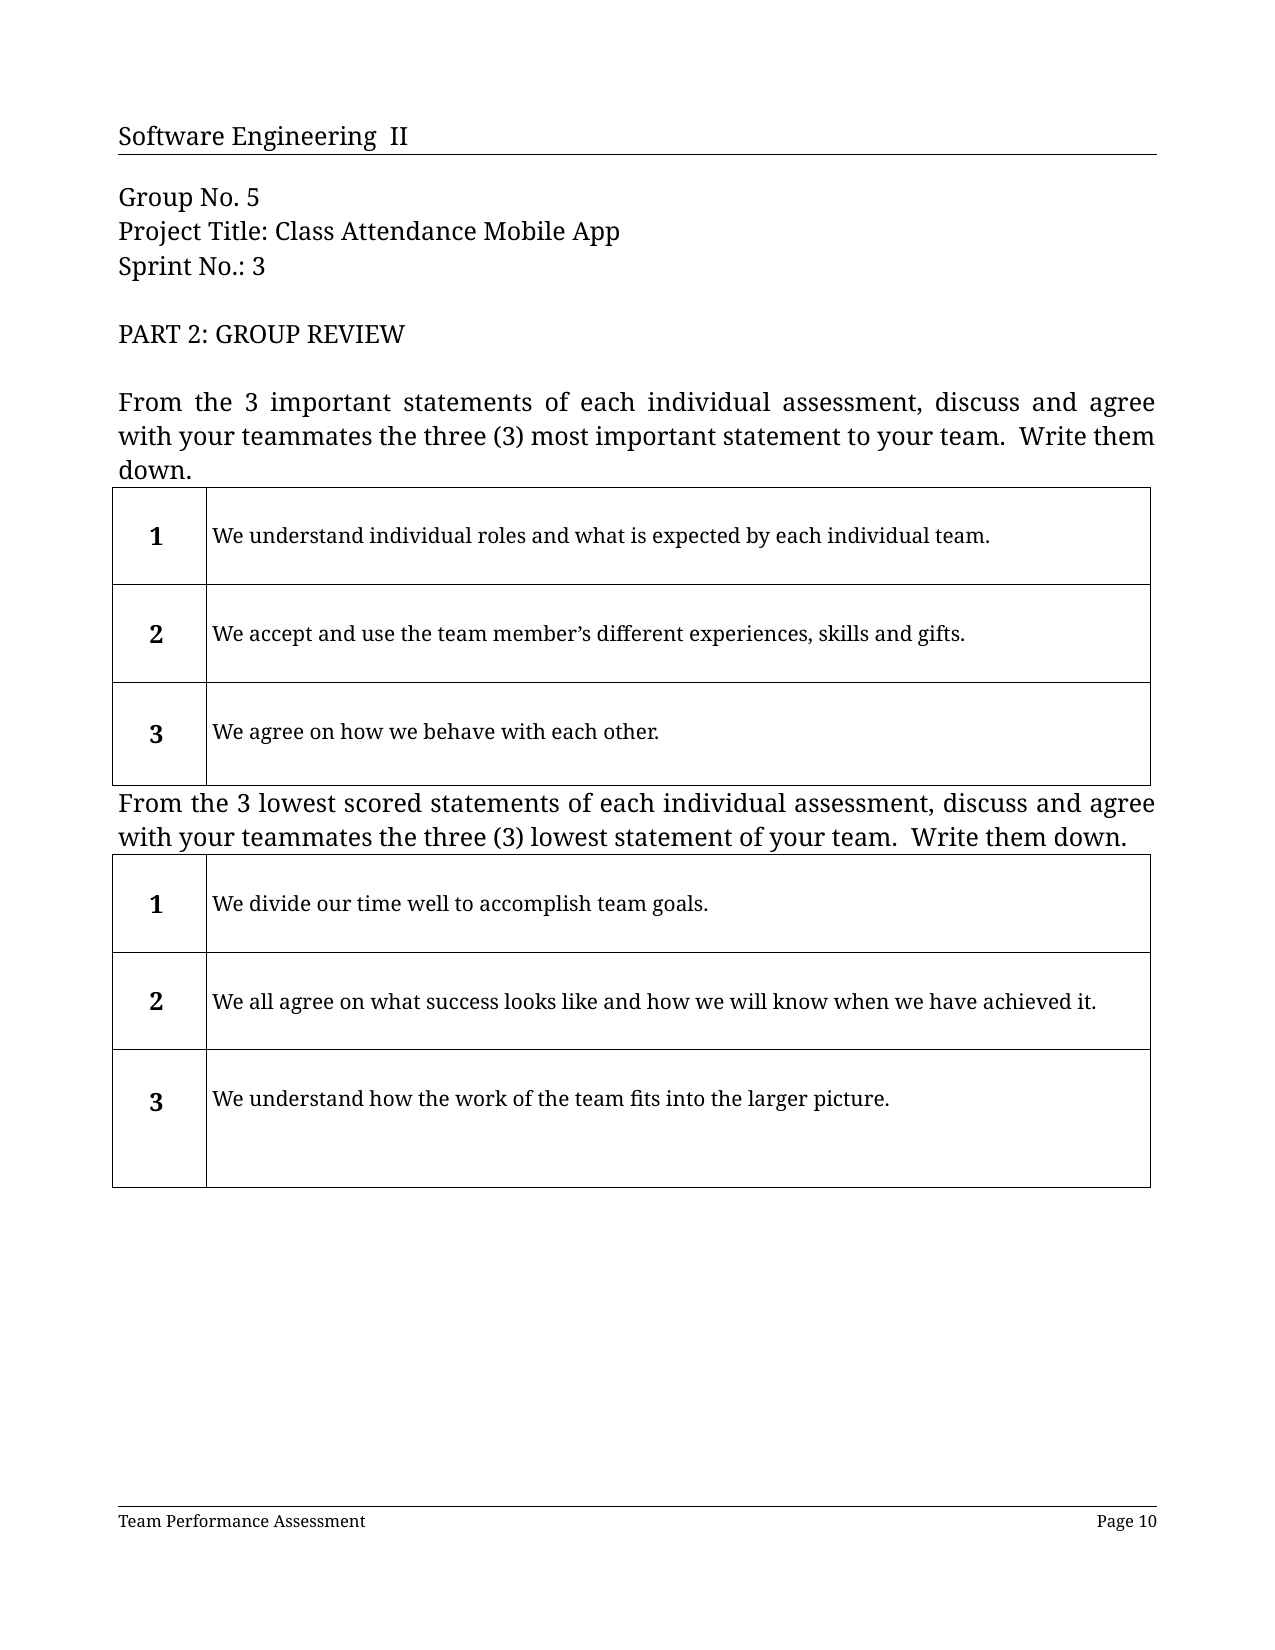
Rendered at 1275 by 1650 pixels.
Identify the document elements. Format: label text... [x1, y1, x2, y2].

text From the 3 important statements of each individual assessment, discuss and agree with your teammates the three (3) most important statement to your team. Write them down. [118, 384, 1157, 487]
table_cell We all agree on what success looks like and how we will know when we have achieved it. [207, 953, 1150, 1049]
text Group No. 5 [118, 180, 1157, 214]
table_cell We accept and use the team member’s different experiences, skills and gifts. [207, 585, 1150, 682]
table_cell 3 [113, 1050, 206, 1187]
table_cell 2 [113, 953, 206, 1049]
table_cell 2 [113, 585, 206, 682]
table_cell We understand how the work of the team fits into the larger picture. [207, 1050, 1150, 1187]
table_header We understand individual roles and what is expected by each individual team. [207, 488, 1150, 584]
text Project Title: Class Attendance Mobile App [118, 214, 1157, 248]
table_header We divide our time well to accomplish team goals. [207, 855, 1150, 952]
table_cell 3 [113, 683, 206, 785]
table_header 1 [113, 488, 206, 584]
table_cell We agree on how we behave with each other. [207, 683, 1150, 785]
text From the 3 lowest scored statements of each individual assessment, discuss and agree with your teammates the three (3) lowest statement of your team. Write them down. [118, 786, 1157, 854]
text PART 2: GROUP REVIEW [118, 316, 1157, 350]
table_header 1 [113, 855, 206, 952]
text Sprint No.: 3 [118, 248, 1157, 282]
